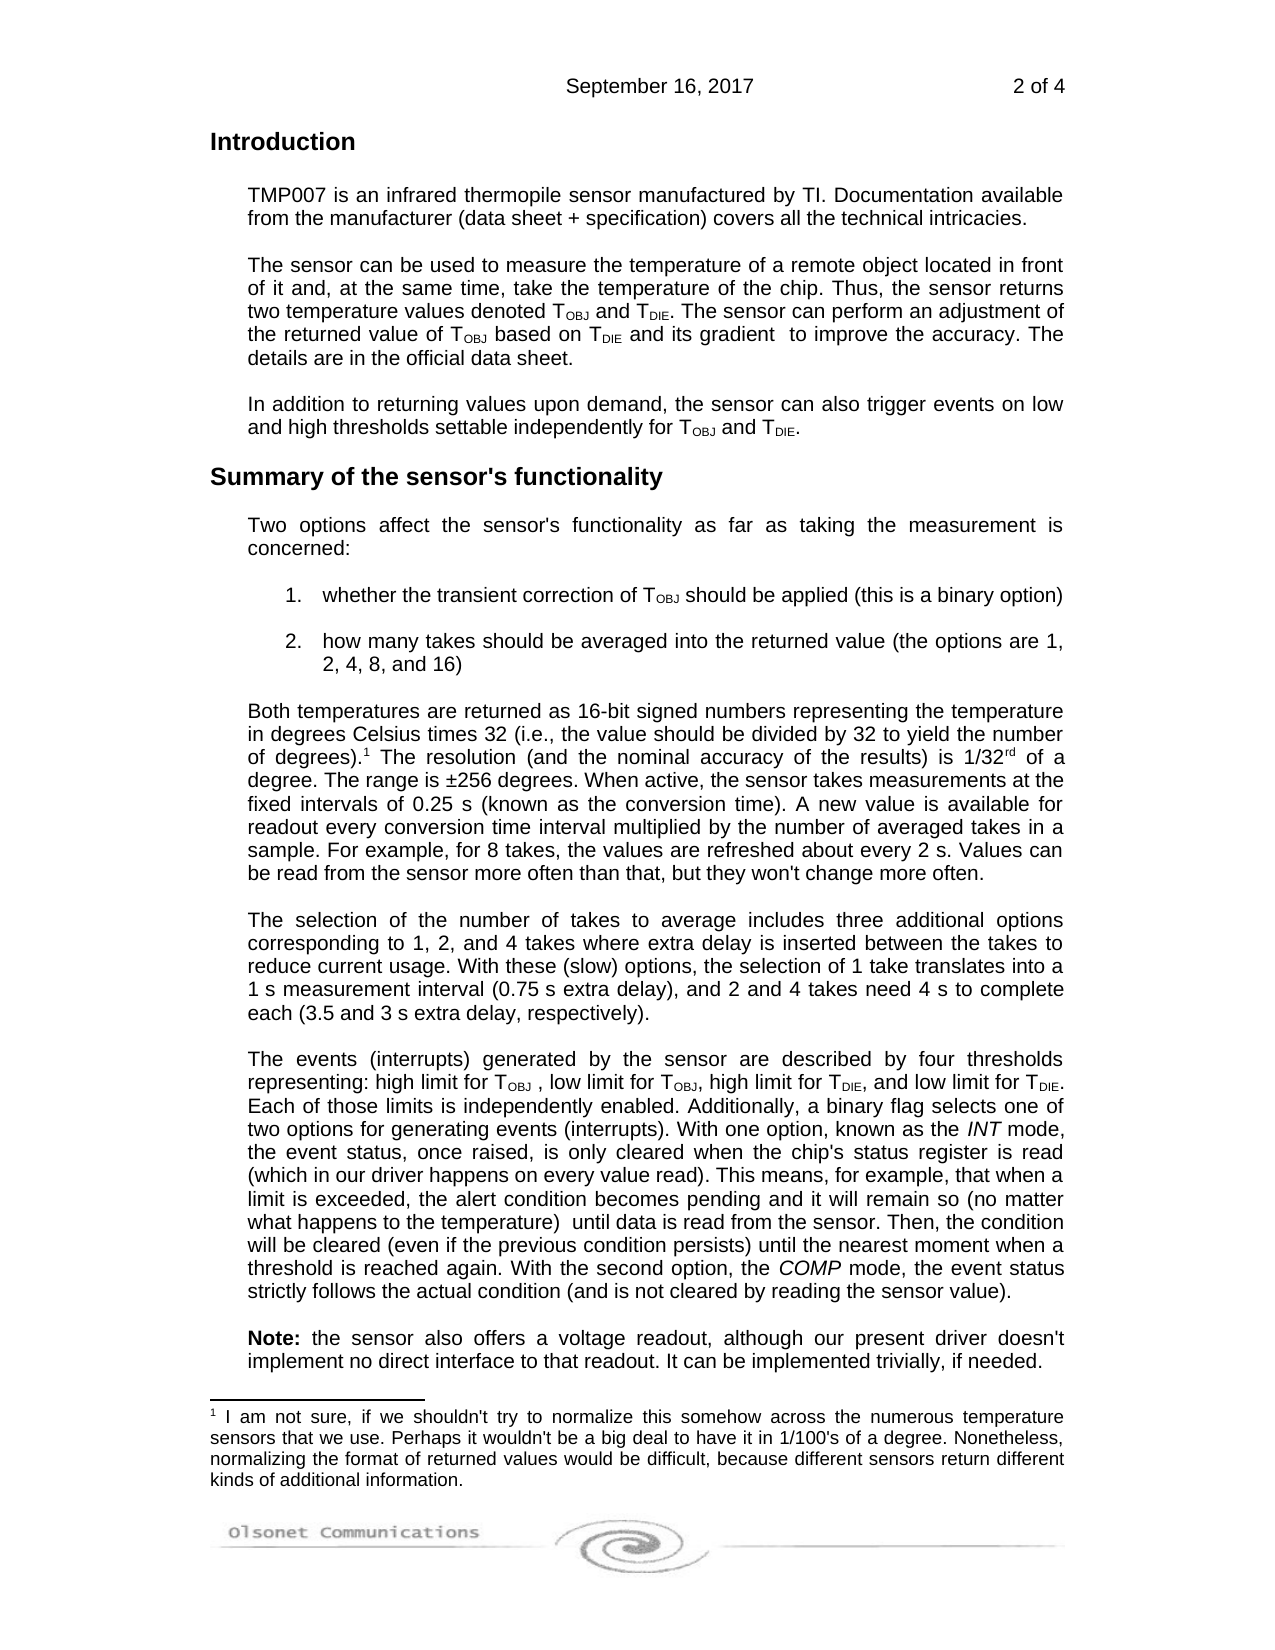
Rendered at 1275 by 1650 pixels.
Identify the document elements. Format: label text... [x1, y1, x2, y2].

text The selection of the number of takes to average includes three additional options corresponding to 1, 2, and 4 takes where extra delay is inserted between the takes to reduce current usage. With these (slow) options, the selection of 1 take translates into a 1 s measurement interval (0.75 s extra delay), and 2 and 4 takes need 4 s to complete each (3.5 and 3 s extra delay, respectively). [247, 908, 1065, 1024]
text The sensor can be used to measure the temperature of a remote object located in front of it and, at the same time, take the temperature of the chip. Thus, the sensor returns two temperature values denoted TOBJ and TDIE. The sensor can perform an adjustment of the returned value of TOBJ based on TDIE and its gradient to improve the accuracy. The details are in the official data sheet. [247, 253, 1065, 369]
text I am not sure, if we shouldn't try to normalize this somehow across the numerous temperature sensors that we use. Perhaps it wouldn't be a big deal to have it in 1/100's of a degree. Nonetheless, normalizing the format of returned values would be difficult, because different sensors return different kinds of additional information. [210, 1406, 1065, 1490]
picture [210, 1504, 1065, 1596]
text In addition to returning values upon demand, the sensor can also trigger events on low and high thresholds settable independently for TOBJ and TDIE. [247, 393, 1065, 439]
text Note: the sensor also offers a voltage readout, although our present driver doesn't implement no direct interface to that readout. It can be implemented trivially, if needed. [247, 1326, 1065, 1373]
text Two options affect the sensor's functionality as far as taking the measurement is concerned: [247, 513, 1065, 560]
text TMP007 is an infrared thermopile sensor manufactured by TI. Documentation available from the manufacturer (data sheet + specification) covers all the technical intricacies. [247, 183, 1065, 230]
text Both temperatures are returned as 16-bit signed numbers representing the temperature in degrees Celsius times 32 (i.e., the value should be divided by 32 to yield the number of degrees). The resolution (and the nominal accuracy of the results) is 1/32rd of a degree. The range is ±256 degrees. When active, the sensor takes measurements at the fixed intervals of 0.25 s (known as the conversion time). A new value is available for readout every conversion time interval multiplied by the number of averaged takes in a sample. For example, for 8 takes, the values are refreshed about every 2 s. Values can be read from the sensor more often than that, but they won't change more often. [247, 699, 1065, 885]
subtitle Summary of the sensor's functionality [210, 462, 1065, 490]
list whether the transient correction of TOBJ should be applied (this is a binary option) [285, 583, 1065, 606]
list how many takes should be averaged into the returned value (the options are 1, 2, 4, 8, and 16) [285, 629, 1065, 676]
subtitle Introduction [210, 128, 1065, 156]
text The events (interrupts) generated by the sensor are described by four thresholds representing: high limit for TOBJ , low limit for TOBJ, high limit for TDIE, and low limit for TDIE. Each of those limits is independently enabled. Additionally, a binary flag selects one of two options for generating events (interrupts). With one option, known as the INT mode, the event status, once raised, is only cleared when the chip's status register is read (which in our driver happens on every value read). This means, for example, that when a limit is exceeded, the alert condition becomes pending and it will remain so (no matter what happens to the temperature) until data is read from the sensor. Then, the condition will be cleared (even if the previous condition persists) until the nearest moment when a threshold is reached again. With the second option, the COMP mode, the event status strictly follows the actual condition (and is not cleared by reading the sensor value). [247, 1048, 1065, 1303]
